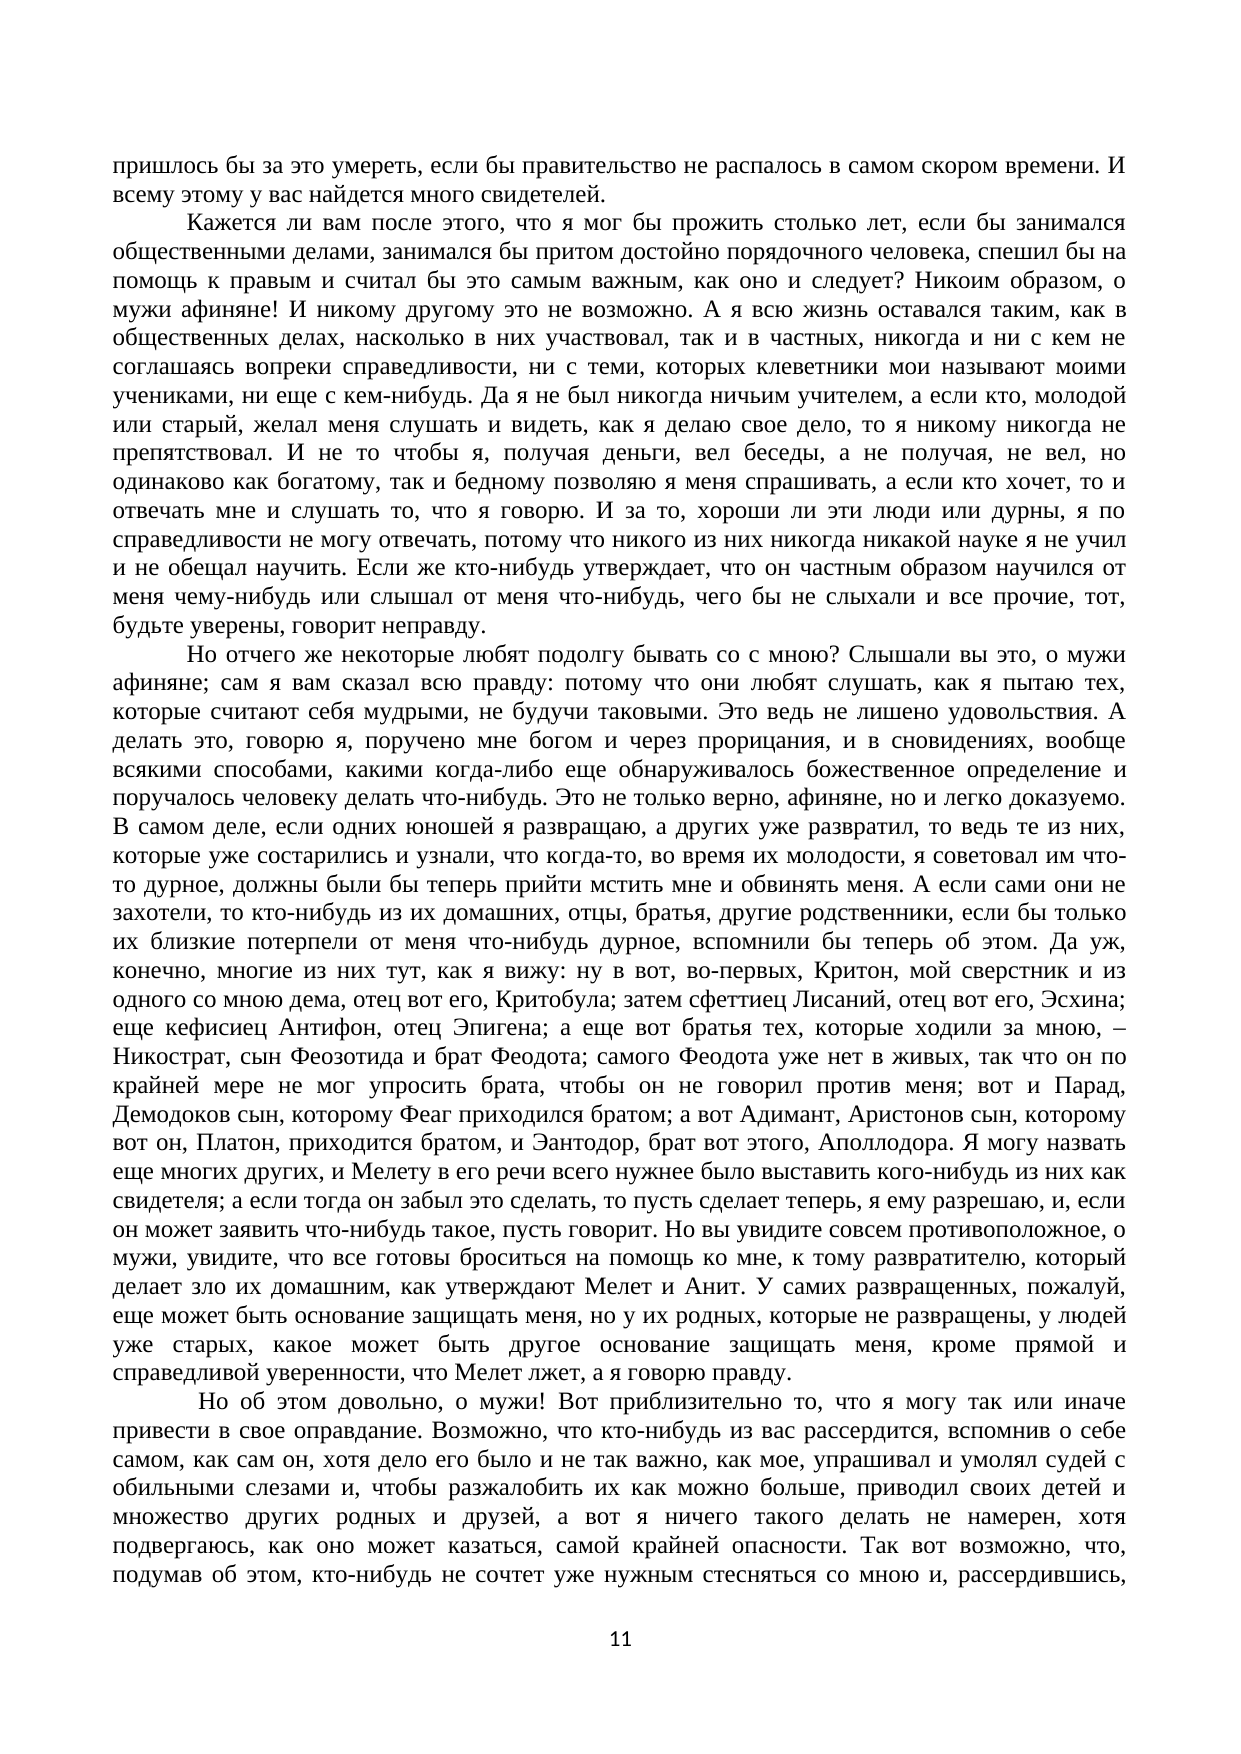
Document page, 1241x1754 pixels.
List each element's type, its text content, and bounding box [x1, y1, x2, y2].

text Но отчего же некоторые любят подолгу бывать со с мною? Слышали вы это, о мужи афиняне; сам я вам сказал всю правду: потому что они любят слушать, как я пытаю тех, которые считают себя мудрыми, не будучи таковыми. Это ведь не лишено удовольствия. А делать это, говорю я, поручено мне богом и через прорицания, и в сновидениях, вообще всякими способами, какими когда-либо еще обнаруживалось божественное определение и поручалось человеку делать что-нибудь. Это не только верно, афиняне, но и легко доказуемо. В самом деле, если одних юношей я развращаю, а других уже развратил, то ведь те из них, которые уже состарились и узнали, что когда-то, во время их молодости, я советовал им что-то дурное, должны были бы теперь прийти мстить мне и обвинять меня. А если сами они не захотели, то кто-нибудь из их домашних, отцы, братья, другие родственники, если бы только их близкие потерпели от меня что-нибудь дурное, вспомнили бы теперь об этом. Да уж, конечно, многие из них тут, как я вижу: ну в вот, во-первых, Критон, мой сверстник и из одного со мною дема, отец вот его, Критобула; затем сфеттиец Лисаний, отец вот его, Эсхина; еще кефисиец Антифон, отец Эпигена; а еще вот братья тех, которые ходили за мною, – Никострат, сын Феозотида и брат Феодота; самого Феодота уже нет в живых, так что он по крайней мере не мог упросить брата, чтобы он не говорил против меня; вот и Парад, Демодоков сын, которому Феаг приходился братом; а вот Адимант, Аристонов сын, которому вот он, Платон, приходится братом, и Эантодор, брат вот этого, Аполлодора. Я могу назвать еще многих других, и Мелету в его речи всего нужнее было выставить кого-нибудь из них как свидетеля; а если тогда он забыл это сделать, то пусть сделает теперь, я ему разрешаю, и, если он может заявить что-нибудь такое, пусть говорит. Но вы увидите совсем противоположное, о мужи, увидите, что все готовы броситься на помощь ко мне, к тому развратителю, который делает зло их домашним, как утверждают Мелет и Анит. У самих развращенных, пожалуй, еще может быть основание защищать меня, но у их родных, которые не развращены, у людей уже старых, какое может быть другое основание защищать меня, кроме прямой и справедливой уверенности, что Мелет лжет, а я говорю правду. [112, 639, 1128, 1386]
text пришлось бы за это умереть, если бы правительство не распалось в самом скором времени. И всему этому у вас найдется много свидетелей. [112, 150, 1128, 207]
text Но об этом довольно, о мужи! Вот приблизительно то, что я могу так или иначе привести в свое оправдание. Возможно, что кто-нибудь из вас рассердится, вспомнив о себе самом, как сам он, хотя дело его было и не так важно, как мое, упрашивал и умолял судей с обильными слезами и, чтобы разжалобить их как можно больше, приводил своих детей и множество других родных и друзей, а вот я ничего такого делать не намерен, хотя подвергаюсь, как оно может казаться, самой крайней опасности. Так вот возможно, что, подумав об этом, кто-нибудь не сочтет уже нужным стесняться со мною и, рассердившись, [112, 1386, 1128, 1587]
text Кажется ли вам после этого, что я мог бы прожить столько лет, если бы занимался общественными делами, занимался бы притом достойно порядочного человека, спешил бы на помощь к правым и считал бы это самым важным, как оно и следует? Никоим образом, о мужи афиняне! И никому другому это не возможно. А я всю жизнь оставался таким, как в общественных делах, насколько в них участвовал, так и в частных, никогда и ни с кем не соглашаясь вопреки справедливости, ни с теми, которых клеветники мои называют моими учениками, ни еще с кем-нибудь. Да я не был никогда ничьим учителем, а если кто, молодой или старый, желал меня слушать и видеть, как я делаю свое дело, то я никому никогда не препятствовал. И не то чтобы я, получая деньги, вел беседы, а не получая, не вел, но одинаково как богатому, так и бедному позволяю я меня спрашивать, а если кто хочет, то и отвечать мне и слушать то, что я говорю. И за то, хороши ли эти люди или дурны, я по справедливости не могу отвечать, потому что никого из них никогда никакой науке я не учил и не обещал научить. Если же кто-нибудь утверждает, что он частным образом научился от меня чему-нибудь или слышал от меня что-нибудь, чего бы не слыхали и все прочие, тот, будьте уверены, говорит неправду. [112, 207, 1128, 639]
